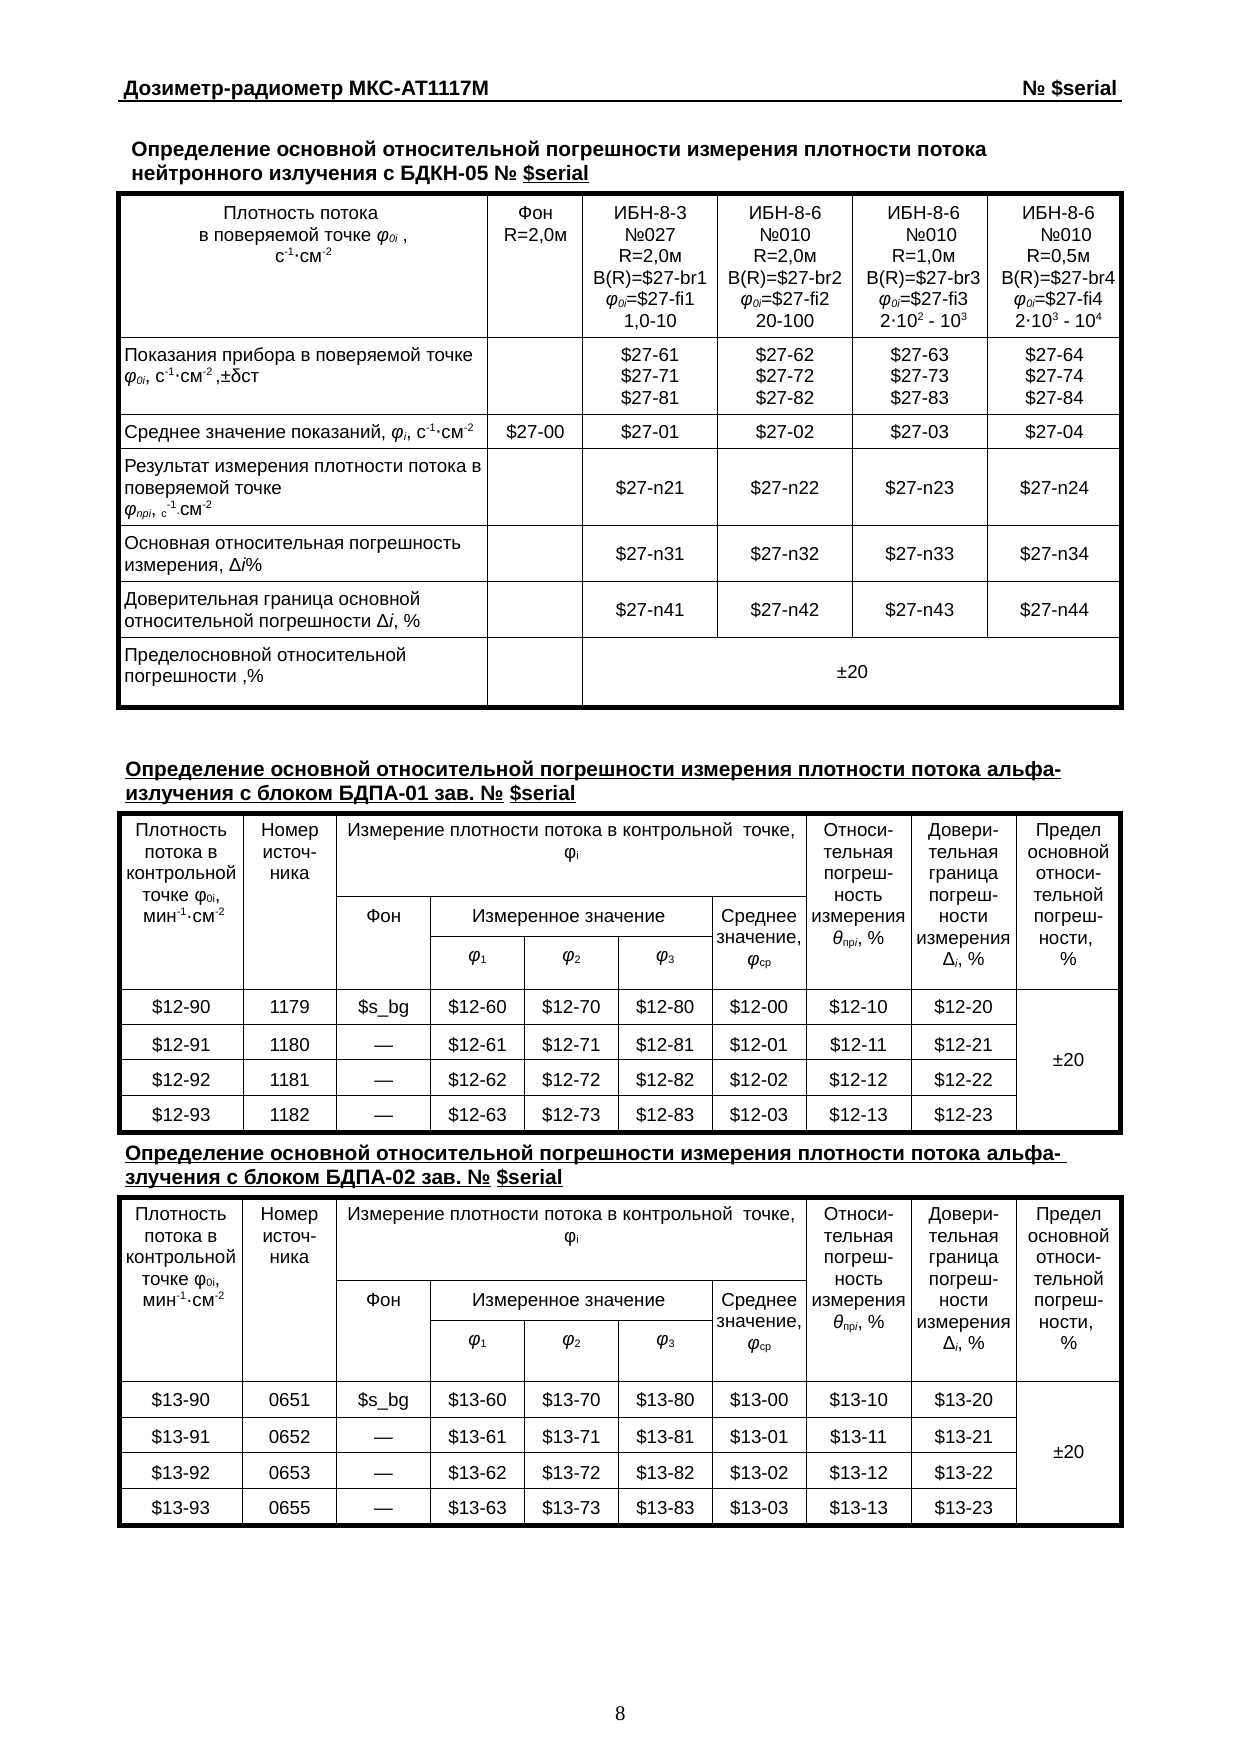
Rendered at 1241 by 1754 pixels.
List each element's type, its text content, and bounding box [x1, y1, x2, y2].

table_cell ИБН-8-3 №027 R=2,0м B(R)=$27-br1 φ0i=$27-fi1 1,0-10 [583, 196, 717, 337]
table_cell $13-73 [525, 1489, 618, 1523]
table_cell $27-n32 [718, 526, 852, 581]
table_cell Относи-тельная погреш-ность измерения θпрi, % [807, 1200, 911, 1381]
table_cell $27-63 $27-73 $27-83 [853, 338, 987, 414]
table_cell $12-22 [912, 1060, 1016, 1095]
table_cell $27-n31 [583, 526, 717, 581]
table_cell $12-02 [713, 1060, 806, 1095]
table_cell Среднее значение, φср [713, 1281, 806, 1381]
table_cell — [337, 1453, 430, 1487]
table_cell — [337, 1418, 430, 1452]
table_cell $12-13 [807, 1096, 911, 1130]
table_cell $13-21 [912, 1418, 1016, 1452]
table_cell φ1 [431, 1321, 524, 1381]
table_cell $13-90 [122, 1382, 242, 1417]
table_cell $13-91 [122, 1418, 242, 1452]
table_cell $12-83 [619, 1096, 712, 1130]
table_cell φ2 [525, 1321, 618, 1381]
table_cell Доверительная граница основной относительной погрешности Δi, % [121, 582, 487, 637]
table_cell $27-00 [488, 415, 582, 448]
table_cell $12-90 [122, 990, 243, 1024]
table_cell 0652 [243, 1418, 336, 1452]
table_cell $13-20 [912, 1382, 1016, 1417]
table_cell $27-n44 [988, 582, 1119, 637]
table_cell $12-71 [525, 1025, 618, 1059]
table_cell $12-82 [619, 1060, 712, 1095]
table_cell ИБН-8-6 №010 R=1,0м B(R)=$27-br3 φ0i=$27-fi3 2⋅102 - 103 [853, 196, 987, 337]
table_cell $12-63 [431, 1096, 524, 1130]
table_cell Плотность потока в контрольной точке φ0i, мин-1·см-2 [122, 816, 243, 989]
table_cell $27-03 [853, 415, 987, 448]
table_header Определение основной относительной погрешности измерения плотности потока альфа- злучения с блоком БДПА-02 зав. № $serial [119, 1135, 1121, 1194]
table_cell Основная относительная погрешность измерения, Δi% [121, 526, 487, 581]
table_cell $27-n41 [583, 582, 717, 637]
table_cell $12-72 [525, 1060, 618, 1095]
table_cell $12-73 [525, 1096, 618, 1130]
table_cell $27-n24 [988, 449, 1119, 525]
table_cell $13-00 [713, 1382, 806, 1417]
table_cell Измерение плотности потока в контрольной точке, φi [337, 816, 806, 896]
table_cell $13-02 [713, 1453, 806, 1487]
table_cell [488, 526, 582, 581]
table_cell $13-03 [713, 1489, 806, 1523]
table_cell $13-13 [807, 1489, 911, 1523]
table_cell φ2 [525, 937, 618, 989]
table_cell Результат измерения плотности потока в поверяемой точке φnpi, с-1⋅см-2 [121, 449, 487, 525]
table_header Определение основной относительной погрешности измерения плотности потока альфа-излучения с блоком БДПА-01 зав. № $serial [119, 751, 1121, 811]
table_cell Плотность потока в поверяемой точке φ0i , с-1⋅см-2 [121, 196, 487, 337]
table_cell φ1 [431, 937, 524, 989]
table_cell ИБН-8-6 №010 R=0,5м B(R)=$27-br4 φ0i=$27-fi4 2⋅103 - 104 [988, 196, 1119, 337]
table_cell $13-12 [807, 1453, 911, 1487]
table_cell $12-92 [122, 1060, 243, 1095]
table_cell $12-93 [122, 1096, 243, 1130]
table_cell $12-20 [912, 990, 1016, 1024]
table_cell $12-80 [619, 990, 712, 1024]
table_cell Предел основной относи-тельной погреш-ности, % [1017, 816, 1118, 989]
table_cell $13-23 [912, 1489, 1016, 1523]
table_cell Номер источ-ника [244, 816, 336, 989]
table_cell 1180 [244, 1025, 336, 1059]
table_cell Фон [337, 897, 430, 989]
table_cell ±20 [583, 638, 1119, 705]
table_cell $12-60 [431, 990, 524, 1024]
table_cell $13-80 [619, 1382, 712, 1417]
table_header Определение основной относительной погрешности измерения плотности потока нейтронного излучения с БДКН-05 № $serial [118, 132, 1122, 191]
table_cell $27-n42 [718, 582, 852, 637]
table_cell $13-61 [431, 1418, 524, 1452]
table_cell Относи-тельная погреш-ность измерения θпрi, % [807, 816, 911, 989]
table_cell 0655 [243, 1489, 336, 1523]
table_cell φ3 [619, 1321, 712, 1381]
table_cell $13-72 [525, 1453, 618, 1487]
table_cell $27-61 $27-71 $27-81 [583, 338, 717, 414]
table_cell $27-64 $27-74 $27-84 [988, 338, 1119, 414]
table_cell $s_bg [337, 1382, 430, 1417]
table_cell $12-61 [431, 1025, 524, 1059]
table_cell Предел основной относи-тельной погреш-ности, % [1017, 1200, 1119, 1381]
table_cell $13-22 [912, 1453, 1016, 1487]
table_cell $12-00 [713, 990, 806, 1024]
table_cell $13-10 [807, 1382, 911, 1417]
table_cell 1182 [244, 1096, 336, 1130]
table_cell Плотность потока в контрольной точке φ0i, мин-1·см-2 [122, 1200, 242, 1381]
table_cell Довери-тельная граница погреш-ности измерения Δi, % [912, 816, 1016, 989]
table_cell $13-70 [525, 1382, 618, 1417]
table_cell $13-60 [431, 1382, 524, 1417]
table_cell $13-71 [525, 1418, 618, 1452]
table_cell φ3 [619, 937, 712, 989]
table_cell $12-03 [713, 1096, 806, 1130]
table_cell [488, 638, 582, 705]
table_cell Номер источ-ника [243, 1200, 336, 1381]
table_cell Пределосновной относительной погрешности ,% [121, 638, 487, 705]
table_cell Измеренное значение [431, 1281, 712, 1320]
table_cell $s_bg [337, 990, 430, 1024]
table_cell [488, 338, 582, 414]
table_cell $12-62 [431, 1060, 524, 1095]
table_cell Фон R=2,0м [488, 196, 582, 337]
table_cell $13-83 [619, 1489, 712, 1523]
table_cell $12-23 [912, 1096, 1016, 1130]
table_cell $13-82 [619, 1453, 712, 1487]
table_cell Измеренное значение [431, 897, 712, 936]
table_cell 1181 [244, 1060, 336, 1095]
table_cell $13-81 [619, 1418, 712, 1452]
table_cell $13-63 [431, 1489, 524, 1523]
table_cell — [337, 1489, 430, 1523]
table_cell — [337, 1025, 430, 1059]
table_cell 1179 [244, 990, 336, 1024]
table_cell $12-12 [807, 1060, 911, 1095]
table_cell 0651 [243, 1382, 336, 1417]
table_cell — [337, 1096, 430, 1130]
table_cell ±20 [1017, 1382, 1119, 1523]
table_cell $27-n21 [583, 449, 717, 525]
table_cell $27-n22 [718, 449, 852, 525]
table_cell ±20 [1017, 990, 1118, 1130]
table_cell Среднее значение показаний, φi, с-1⋅см-2 [121, 415, 487, 448]
table_cell $27-n43 [853, 582, 987, 637]
table_cell $27-62 $27-72 $27-82 [718, 338, 852, 414]
table_cell $27-n23 [853, 449, 987, 525]
table_cell $13-11 [807, 1418, 911, 1452]
table_cell [488, 582, 582, 637]
table_cell $27-02 [718, 415, 852, 448]
table_cell $12-01 [713, 1025, 806, 1059]
table_cell $13-93 [122, 1489, 242, 1523]
table_cell [488, 449, 582, 525]
table_cell Среднее значение, φср [713, 897, 806, 989]
table_cell $27-n34 [988, 526, 1119, 581]
table_cell Довери-тельная граница погреш-ности измерения Δi, % [912, 1200, 1016, 1381]
table_cell $27-n33 [853, 526, 987, 581]
table_cell $27-04 [988, 415, 1119, 448]
table_cell Показания прибора в поверяемой точке φ0i, с-1⋅см-2 ,±δст [121, 338, 487, 414]
table_cell $12-11 [807, 1025, 911, 1059]
table_cell ИБН-8-6 №010 R=2,0м B(R)=$27-br2 φ0i=$27-fi2 20-100 [718, 196, 852, 337]
table_cell 0653 [243, 1453, 336, 1487]
table_cell — [337, 1060, 430, 1095]
table_cell $12-10 [807, 990, 911, 1024]
table_cell Фон [337, 1281, 430, 1381]
table_cell $12-70 [525, 990, 618, 1024]
table_cell $12-21 [912, 1025, 1016, 1059]
table_cell $13-62 [431, 1453, 524, 1487]
table_cell $13-92 [122, 1453, 242, 1487]
table_cell $27-01 [583, 415, 717, 448]
table_cell Измерение плотности потока в контрольной точке, φi [337, 1200, 806, 1280]
table_cell $13-01 [713, 1418, 806, 1452]
table_cell $12-91 [122, 1025, 243, 1059]
table_cell $12-81 [619, 1025, 712, 1059]
